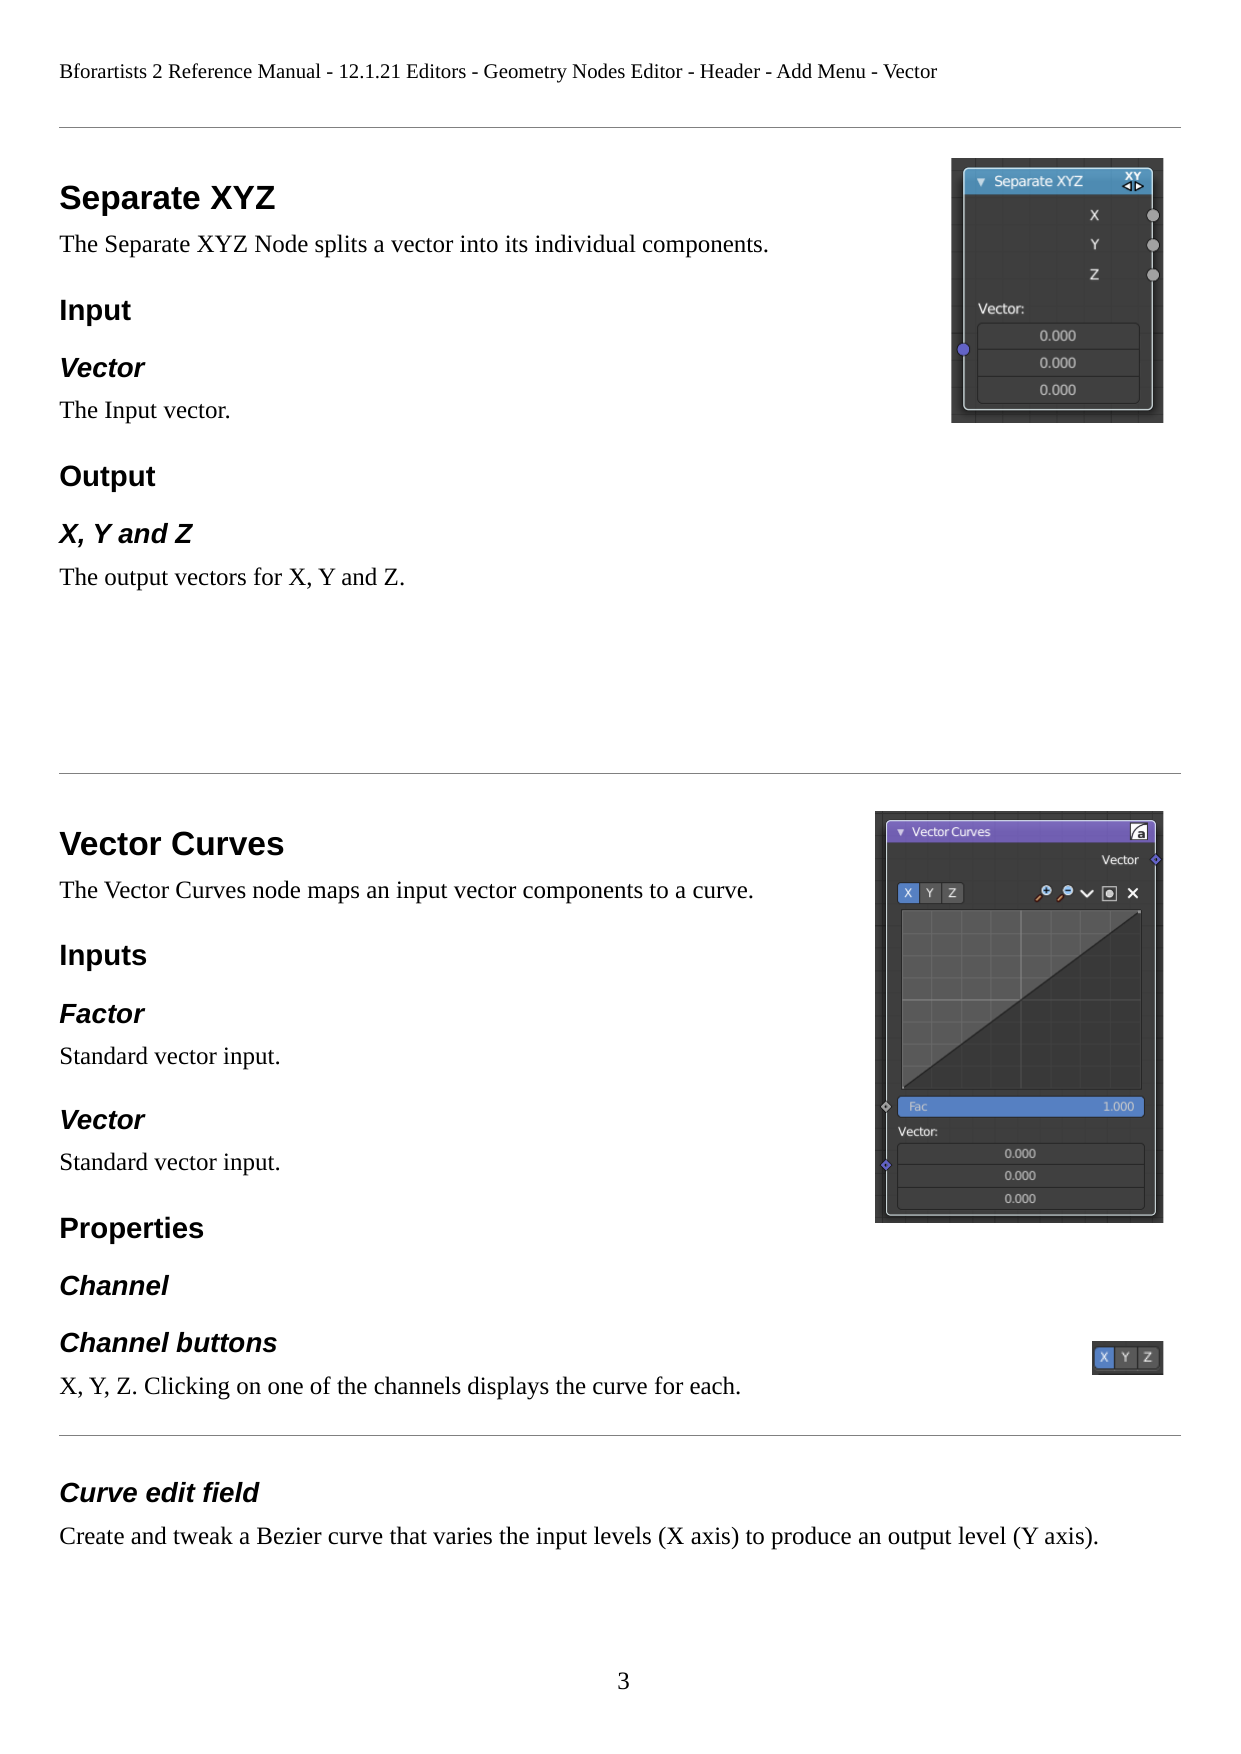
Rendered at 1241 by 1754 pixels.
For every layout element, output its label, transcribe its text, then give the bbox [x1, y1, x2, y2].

subtitle Separate XYZ [59, 178, 951, 216]
text [1164, 1147, 1181, 1176]
subtitle Factor [59, 997, 875, 1029]
text The Vector Curves node maps an input vector components to a curve. [59, 875, 875, 903]
picture [1092, 1341, 1164, 1375]
subtitle [1164, 997, 1181, 1029]
subtitle Output [59, 459, 1181, 493]
text X, Y, Z. Clicking on one of the channels displays the curve for each. [59, 1371, 1181, 1400]
subtitle Vector [59, 351, 951, 383]
text Create and tweak a Bezier curve that varies the input levels (X axis) to produce an output level (Y axis). [59, 1521, 1181, 1550]
text Standard vector input. [59, 1147, 875, 1176]
text [1164, 1041, 1181, 1070]
text The Separate XYZ Node splits a vector into its individual components. [59, 229, 951, 257]
subtitle [1164, 1103, 1181, 1135]
subtitle [1164, 351, 1181, 383]
subtitle [1164, 292, 1181, 326]
text The Input vector. [59, 396, 1181, 424]
subtitle [1164, 938, 1181, 972]
text The output vectors for X, Y and Z. [59, 562, 1181, 591]
subtitle Vector [59, 1103, 875, 1135]
subtitle Curve edit field [59, 1477, 1181, 1509]
picture [875, 811, 1164, 1223]
subtitle Channel buttons [59, 1327, 1181, 1358]
subtitle Inputs [59, 938, 875, 972]
subtitle [1164, 823, 1181, 862]
picture [951, 158, 1164, 423]
subtitle X, Y and Z [59, 518, 1181, 550]
subtitle [1164, 178, 1181, 216]
subtitle Vector Curves [59, 823, 875, 862]
subtitle Input [59, 292, 951, 326]
subtitle Properties [59, 1211, 1181, 1245]
subtitle Channel [59, 1270, 1181, 1302]
text Standard vector input. [59, 1041, 875, 1070]
